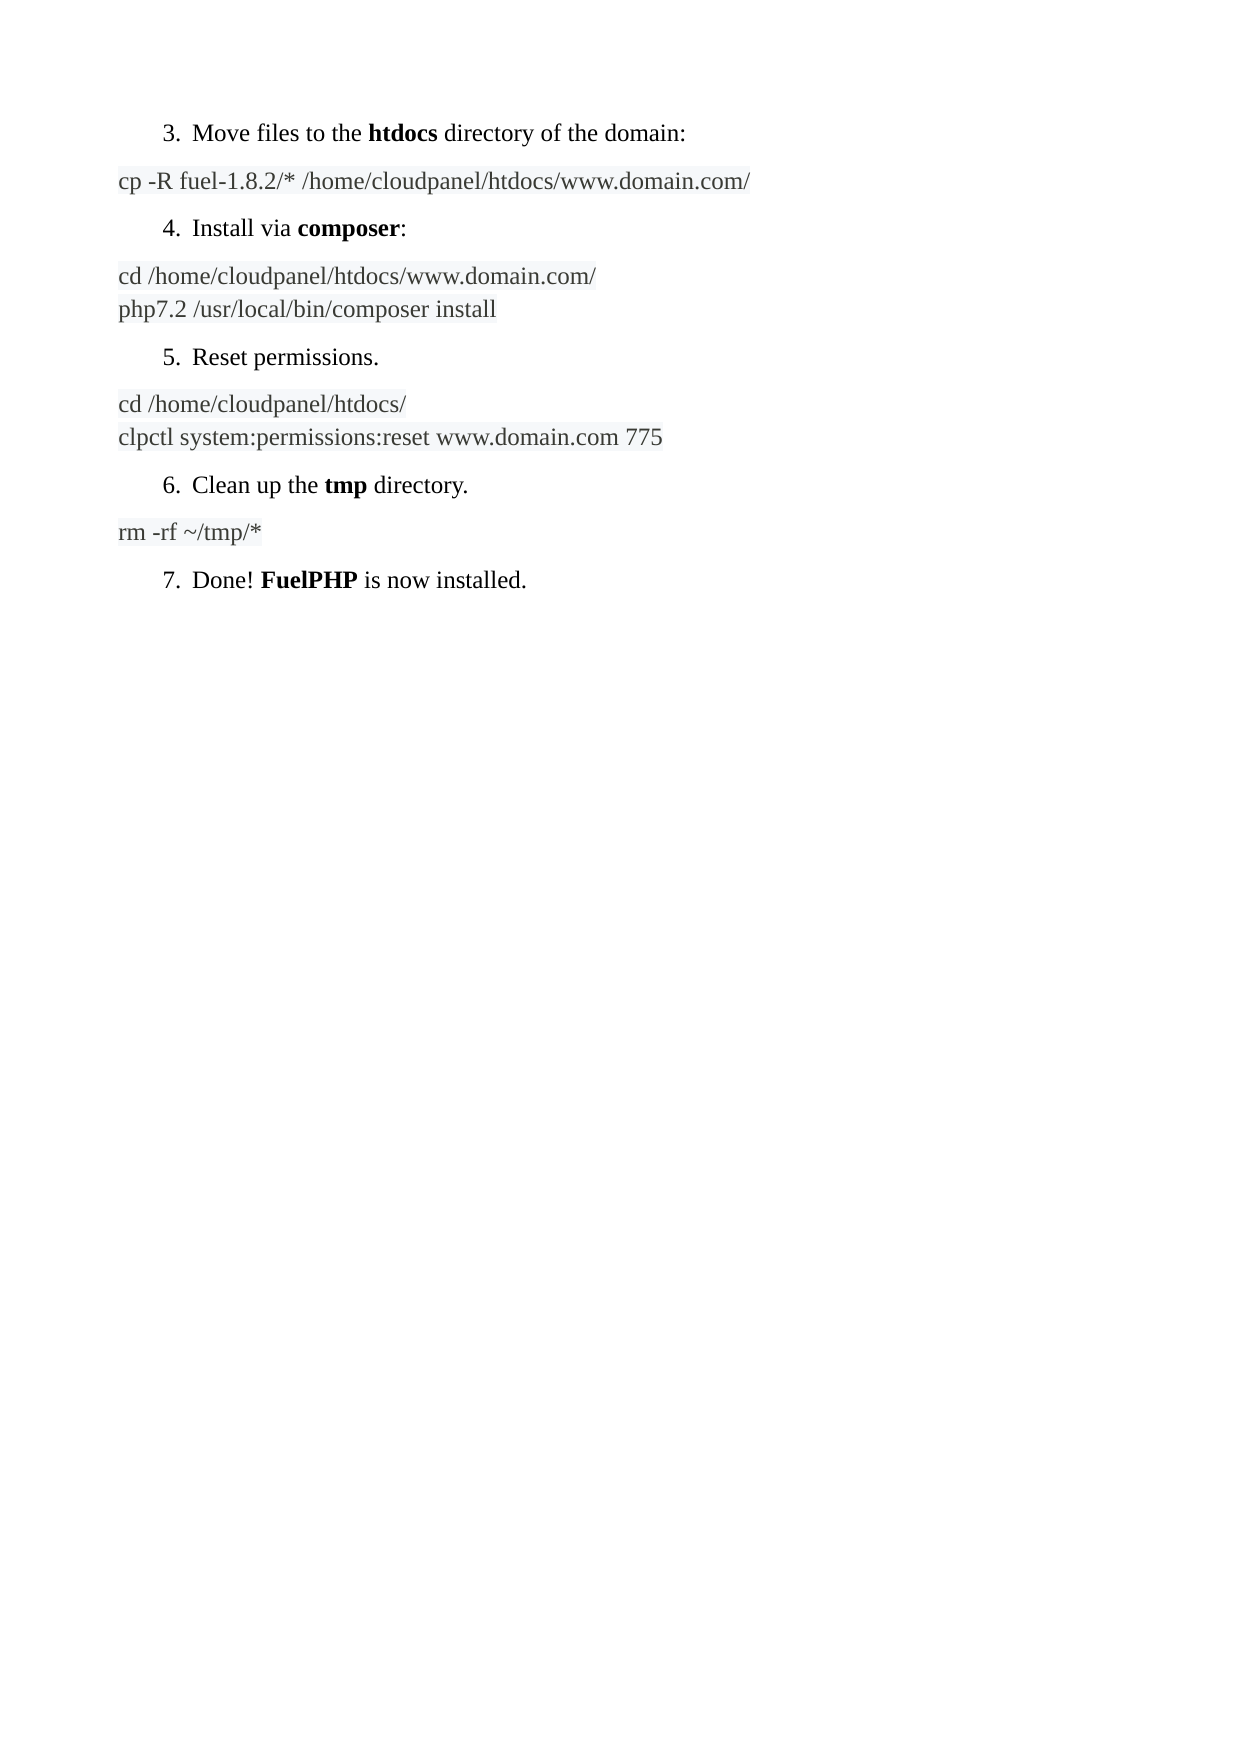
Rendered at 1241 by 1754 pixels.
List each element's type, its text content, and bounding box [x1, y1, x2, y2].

text php7.2 /usr/local/bin/composer install [118, 294, 1122, 323]
text clpctl system:permissions:reset www.domain.com 775 [118, 422, 1122, 451]
list Clean up the tmp directory. [162, 470, 1122, 498]
list Install via composer: [162, 213, 1122, 242]
text cd /home/cloudpanel/htdocs/ [118, 389, 1122, 418]
text cd /home/cloudpanel/htdocs/www.domain.com/ [118, 261, 1122, 290]
text cp -R fuel-1.8.2/* /home/cloudpanel/htdocs/www.domain.com/ [118, 166, 1122, 194]
list Reset permissions. [162, 342, 1122, 370]
text rm -rf ~/tmp/* [118, 517, 1122, 546]
list Done! FuelPHP is now installed. [162, 565, 1122, 594]
list Move files to the htdocs directory of the domain: [162, 118, 1122, 147]
